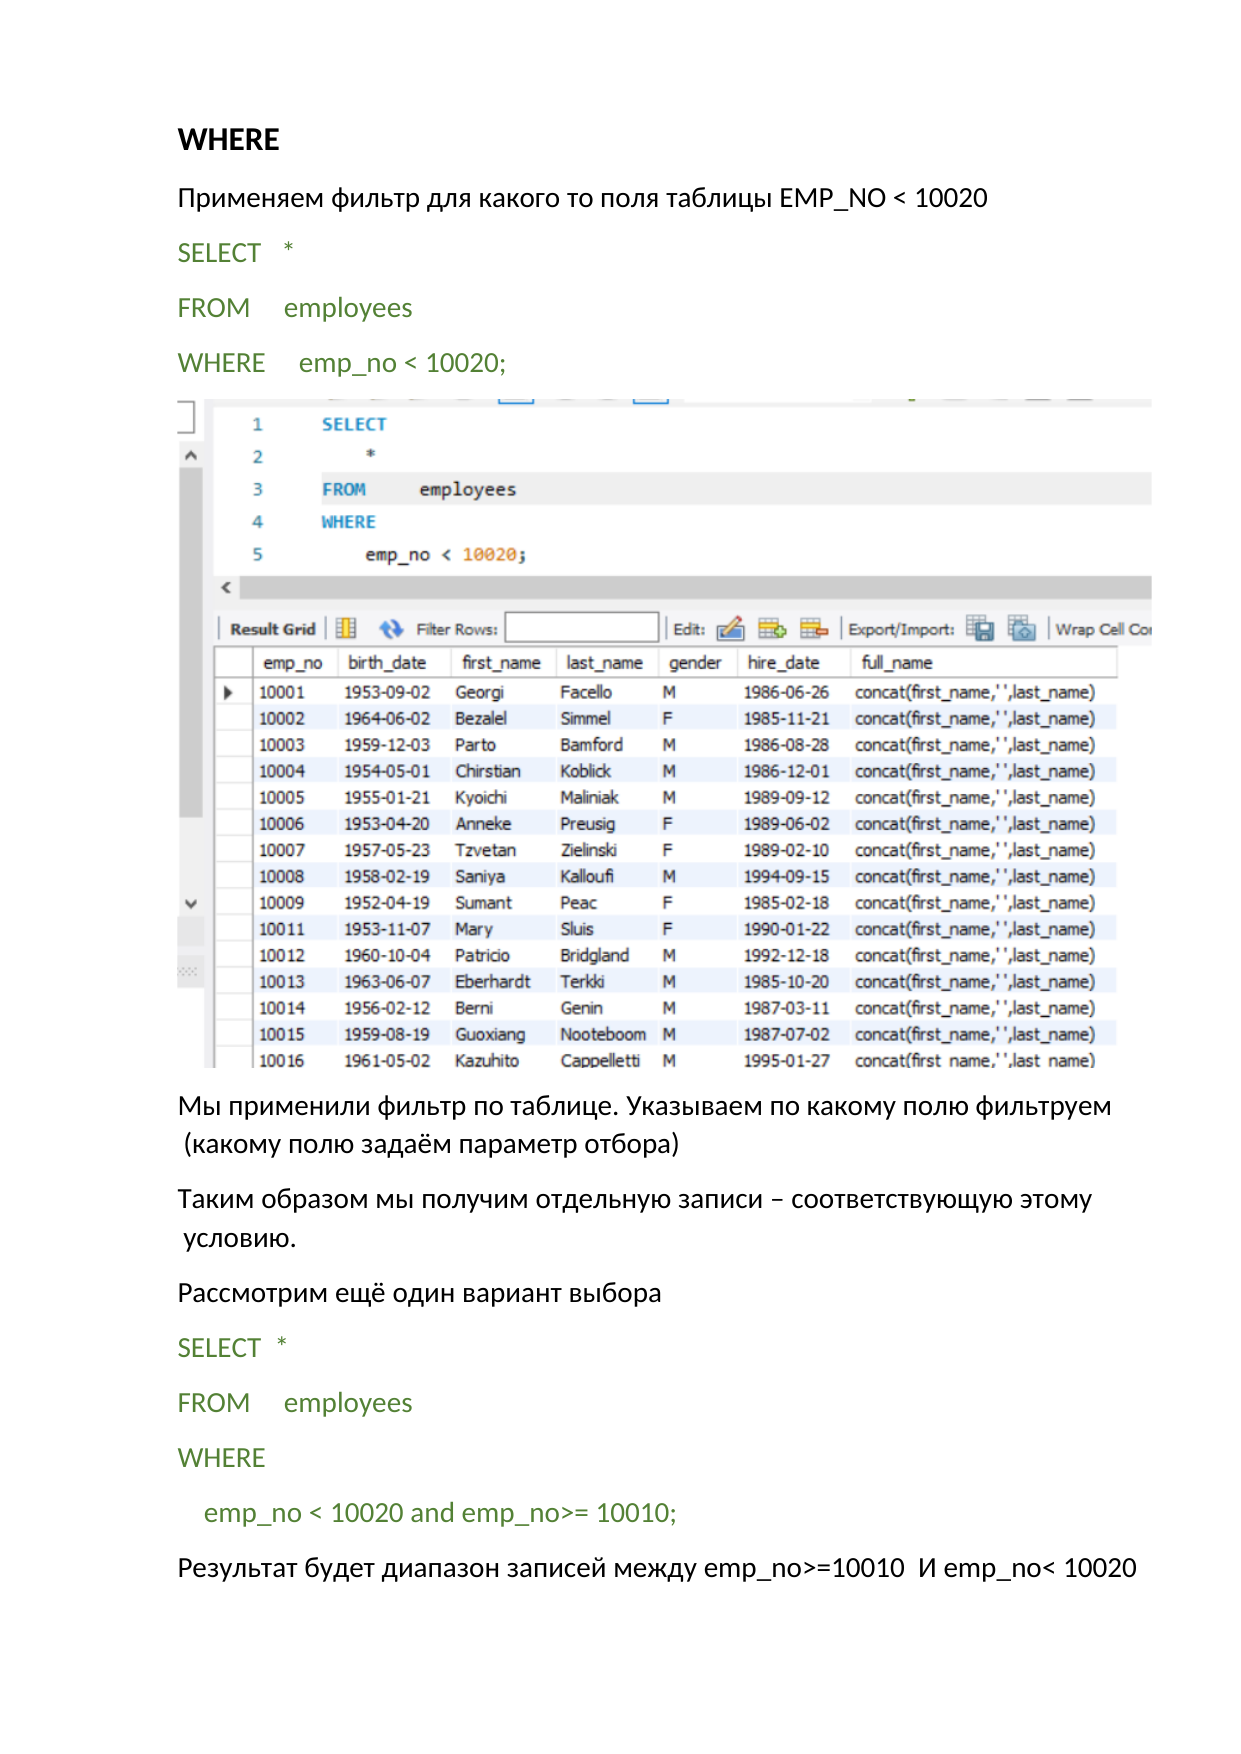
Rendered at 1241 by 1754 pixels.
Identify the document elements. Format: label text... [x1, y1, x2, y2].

text Применяем фильтр для какого то поля таблицы EMP_NO < 10020 [177, 179, 1152, 214]
text Результат будет диапазон записей между emp_no>=10010 И emp_no< 10020 [177, 1549, 1152, 1585]
text emp_no < 10020 and emp_no>= 10010; [177, 1494, 1152, 1530]
text FROM employees [177, 289, 1152, 324]
picture [177, 399, 1152, 1068]
text WHERE [177, 1439, 1152, 1475]
text FROM employees [177, 1384, 1152, 1419]
text Мы применили фильтр по таблице. Указываем по какому полю фильтруем (какому полю задаём параметр отбора) [177, 1087, 1152, 1161]
text SELECT * [177, 234, 1152, 269]
text WHERE emp_no < 10020; [177, 344, 1152, 380]
text WHERE [177, 118, 1152, 159]
text SELECT * [177, 1329, 1152, 1364]
text Таким образом мы получим отдельную записи – соответствующую этому условию. [177, 1180, 1152, 1254]
text Рассмотрим ещё один вариант выбора [177, 1274, 1152, 1309]
